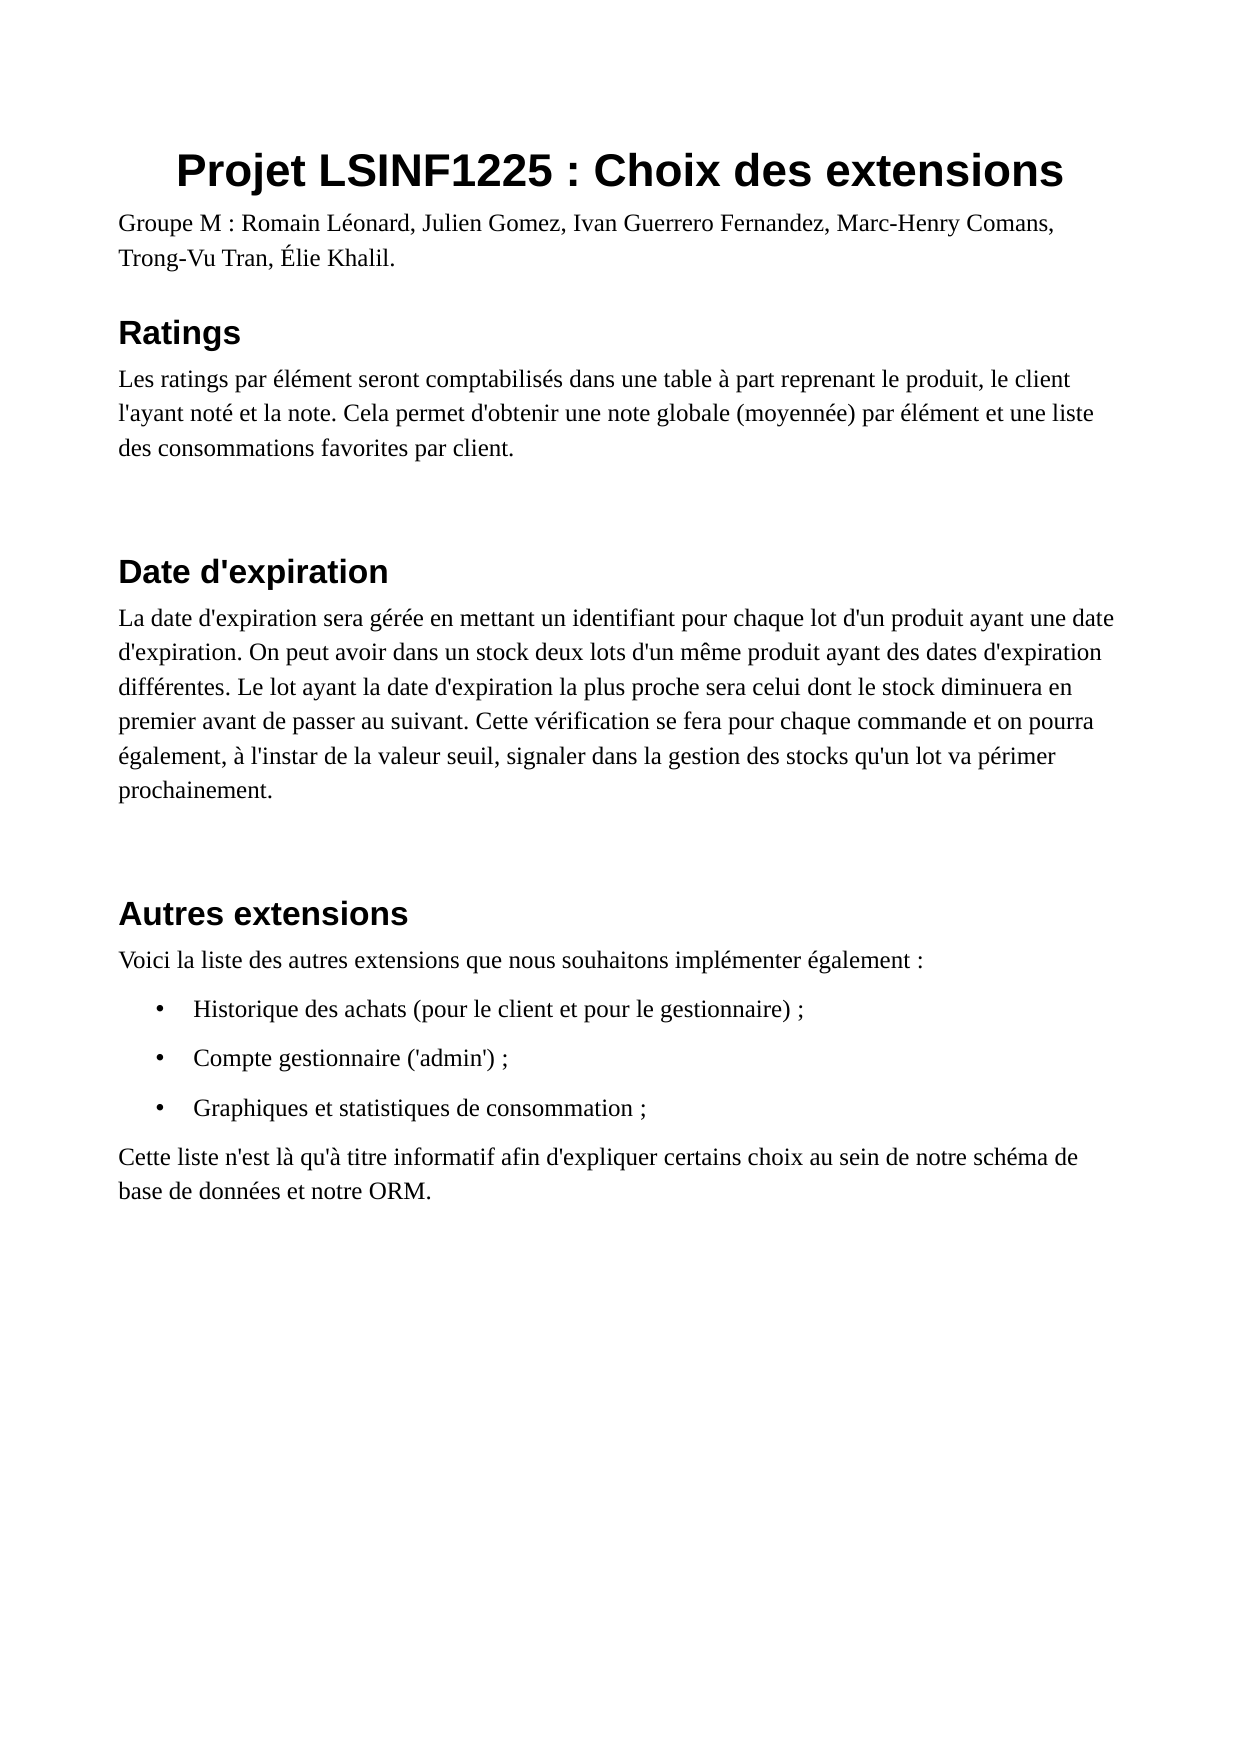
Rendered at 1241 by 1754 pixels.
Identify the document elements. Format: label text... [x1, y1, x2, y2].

text Les ratings par élément seront comptabilisés dans une table à part reprenant le produit, le client l'ayant noté et la note. Cela permet d'obtenir une note globale (moyennée) par élément et une liste des consommations favorites par client. [118, 364, 1122, 462]
text Groupe M : Romain Léonard, Julien Gomez, Ivan Guerrero Fernandez, Marc-Henry Comans, Trong-Vu Tran, Élie Khalil. [118, 208, 1122, 272]
text Cette liste n'est là qu'à titre informatif afin d'expliquer certains choix au sein de notre schéma de base de données et notre ORM. [118, 1142, 1122, 1205]
list Compte gestionnaire ('admin') ; [156, 1043, 1122, 1072]
text La date d'expiration sera gérée en mettant un identifiant pour chaque lot d'un produit ayant une date d'expiration. On peut avoir dans un stock deux lots d'un même produit ayant des dates d'expiration différentes. Le lot ayant la date d'expiration la plus proche sera celui dont le stock diminuera en premier avant de passer au suivant. Cette vérification se fera pour chaque commande et on pourra également, à l'instar de la valeur seuil, signaler dans la gestion des stocks qu'un lot va périmer prochainement. [118, 603, 1122, 804]
subtitle Ratings [118, 313, 1122, 351]
list Historique des achats (pour le client et pour le gestionnaire) ; [156, 994, 1122, 1023]
text Voici la liste des autres extensions que nous souhaitons implémenter également : [118, 945, 1122, 974]
subtitle Date d'expiration [118, 552, 1122, 590]
subtitle Autres extensions [118, 894, 1122, 933]
list Graphiques et statistiques de consommation ; [156, 1093, 1122, 1121]
title Projet LSINF1225 : Choix des extensions [118, 143, 1122, 196]
